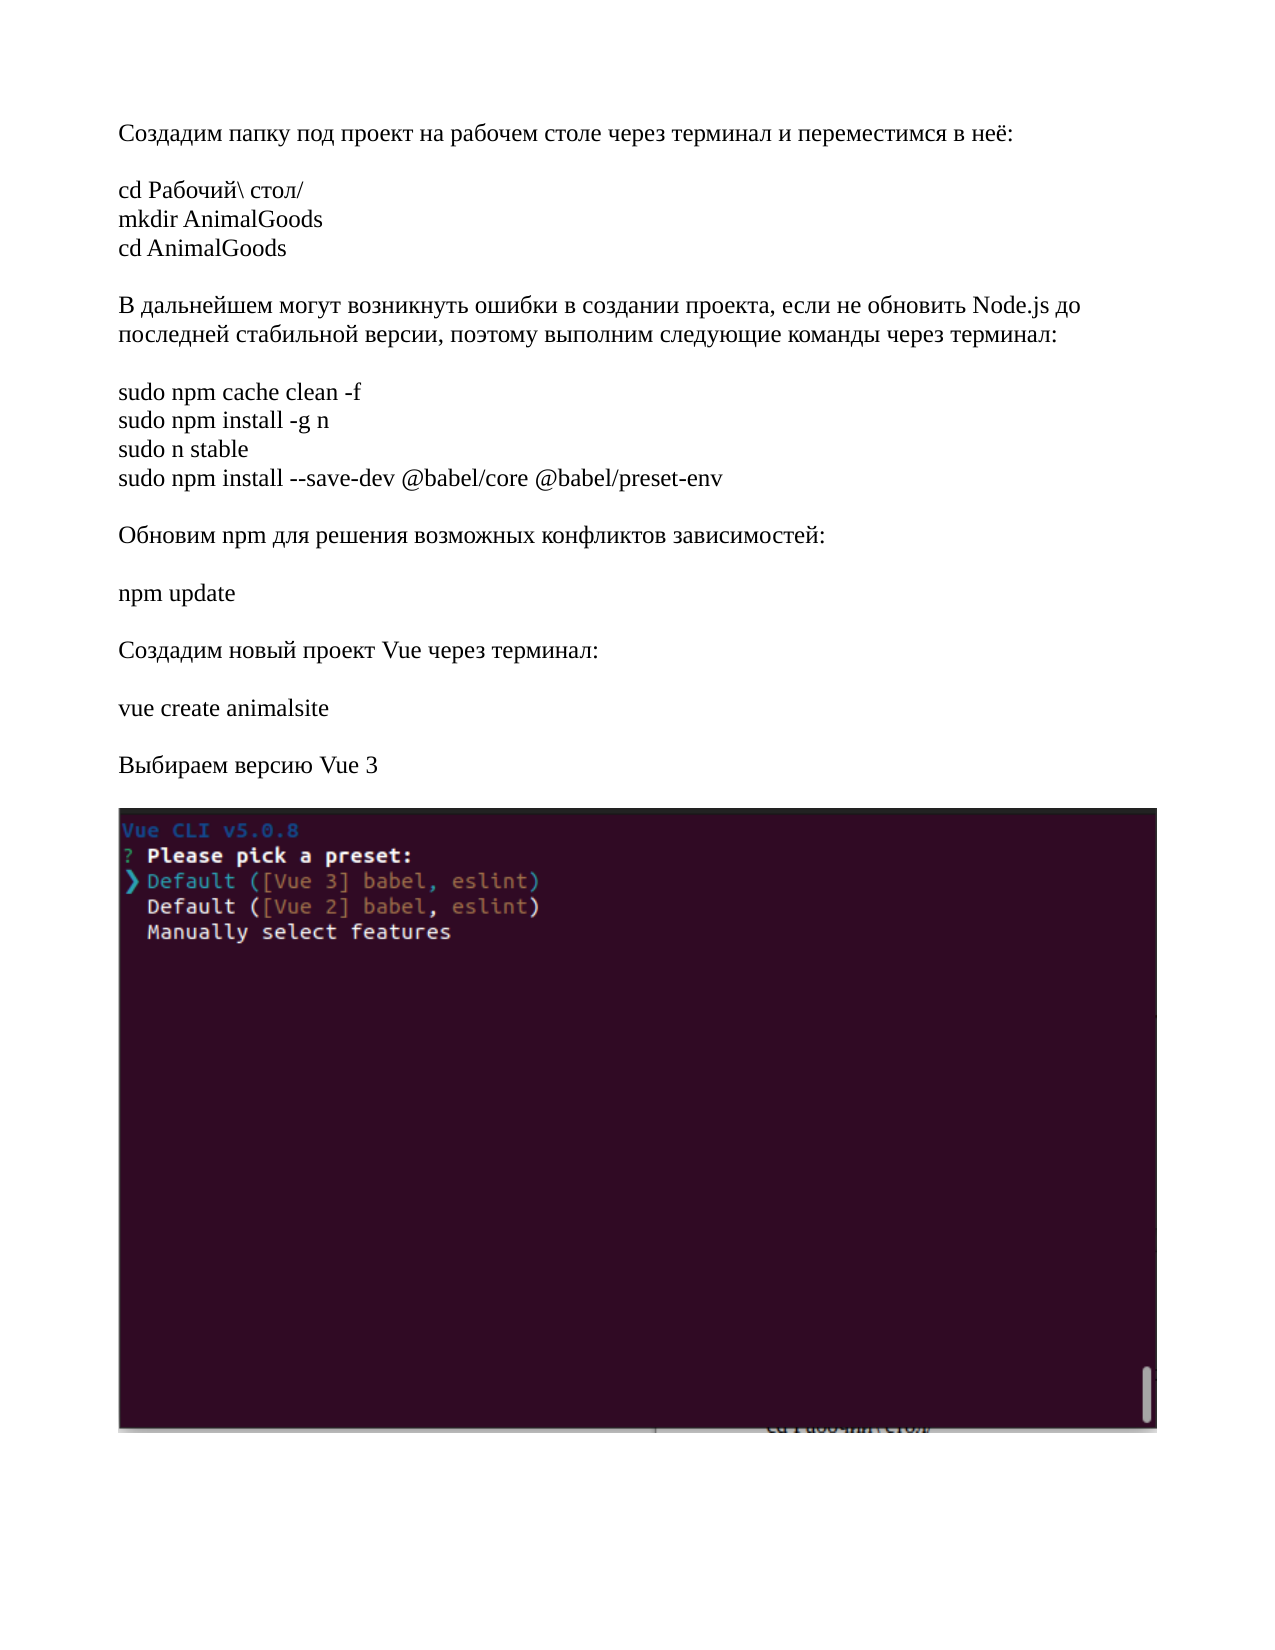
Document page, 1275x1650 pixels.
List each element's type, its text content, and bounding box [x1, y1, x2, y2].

text Выбираем версию Vue 3 [118, 751, 1157, 779]
text sudo n stable [118, 434, 1157, 463]
text sudo npm install --save-dev @babel/core @babel/preset-env [118, 463, 1157, 492]
text В дальнейшем могут возникнуть ошибки в создании проекта, если не обновить Node.js до последней стабильной версии, поэтому выполним следующие команды через терминал: sudo npm cache clean -f [118, 291, 1157, 406]
text Создадим папку под проект на рабочем столе через терминал и переместимся в неё: [118, 118, 1157, 176]
text mkdir AnimalGoods [118, 204, 1157, 233]
text Обновим npm для решения возможных конфликтов зависимостей: npm update [118, 521, 1157, 607]
text cd AnimalGoods [118, 233, 1157, 262]
text sudo npm install -g n [118, 406, 1157, 434]
text Создадим новый проект Vue через терминал: vue create animalsite [118, 636, 1157, 722]
picture [118, 808, 1157, 1433]
text cd Рабочий\ стол/ [118, 176, 1157, 204]
